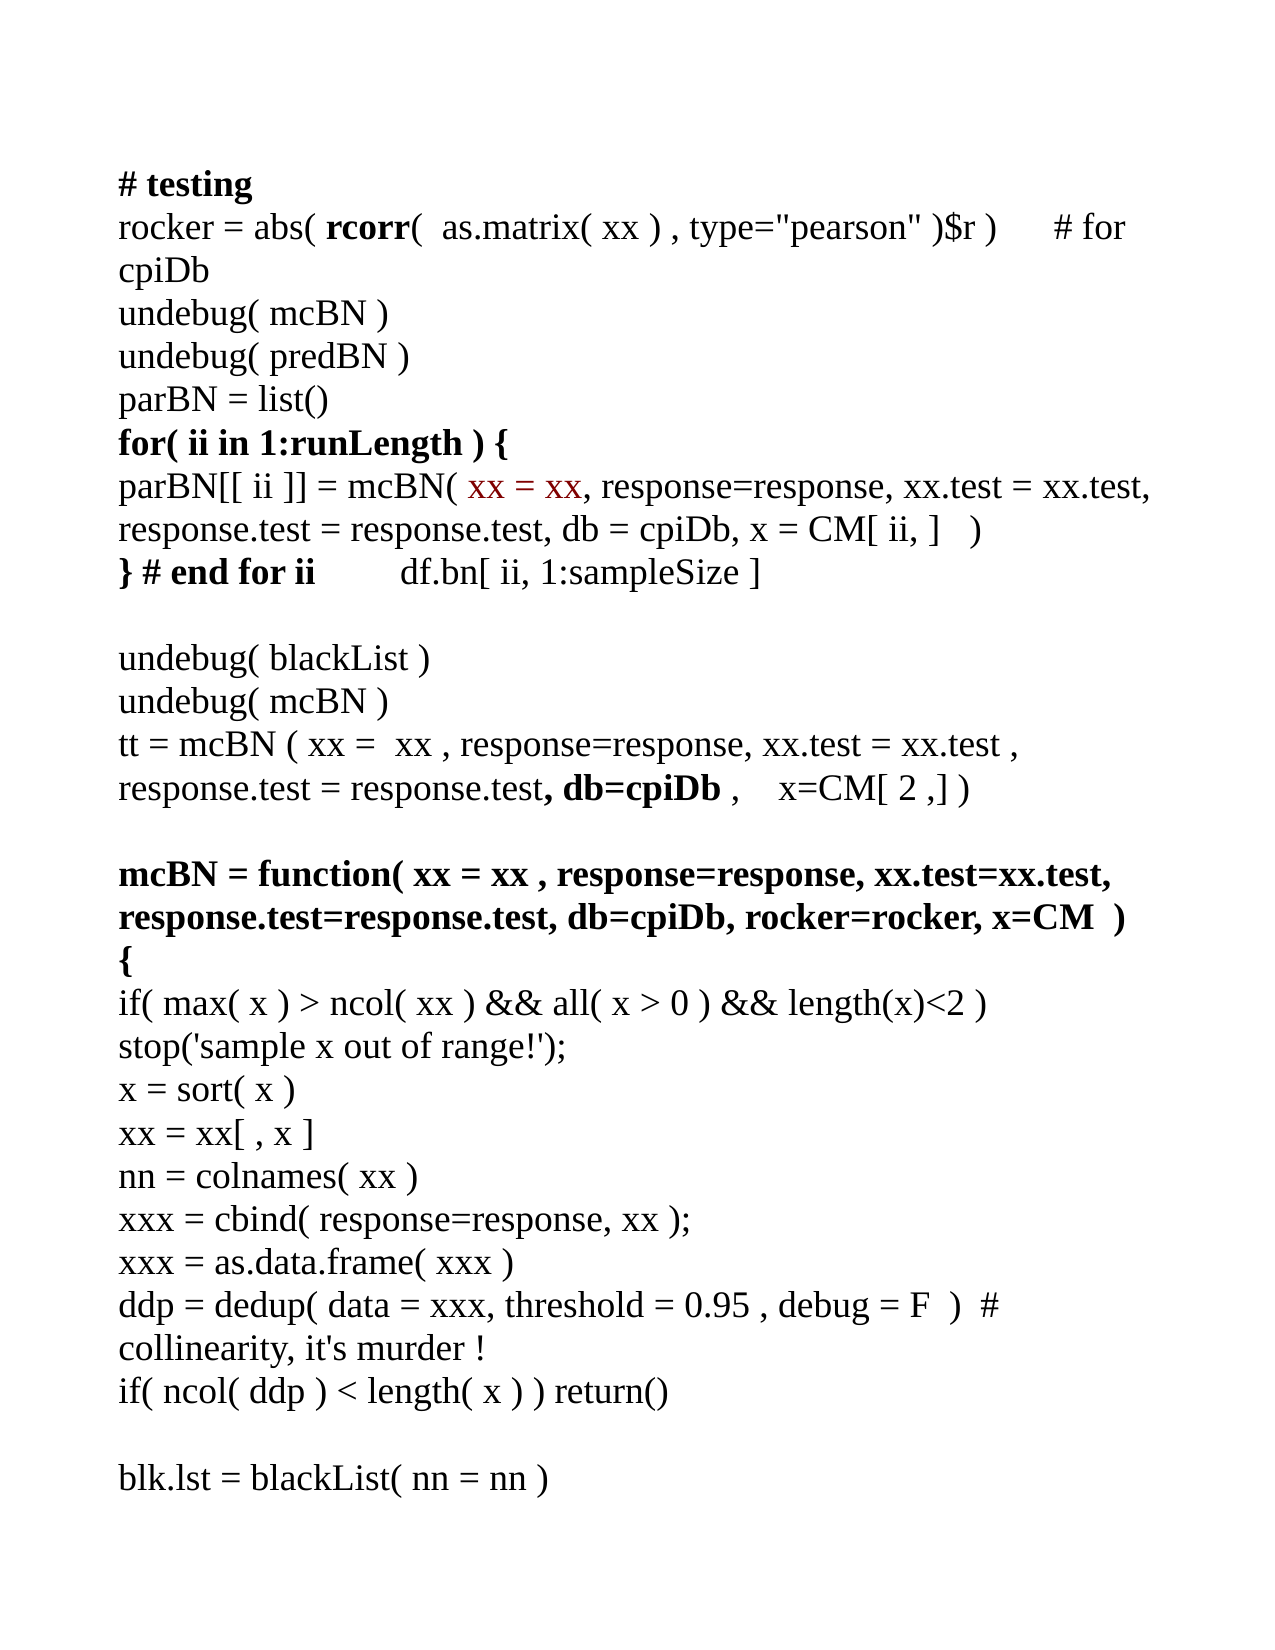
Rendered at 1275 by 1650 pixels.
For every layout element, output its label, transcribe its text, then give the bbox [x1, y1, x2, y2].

text parBN[[ ii ]] = mcBN( xx = xx, response=response, xx.test = xx.test, response.test = response.test, db = cpiDb, x = CM[ ii, ] ) [118, 463, 1157, 549]
text tt = mcBN ( xx = xx , response=response, xx.test = xx.test , response.test = response.test, db=cpiDb , x=CM[ 2 ,] ) [118, 722, 1157, 808]
text undebug( mcBN ) [118, 291, 1157, 334]
text if( max( x ) > ncol( xx ) && all( x > 0 ) && length(x)<2 ) stop('sample x out of range!'); [118, 981, 1157, 1067]
text for( ii in 1:runLength ) { [118, 420, 1157, 463]
text xxx = as.data.frame( xxx ) [118, 1239, 1157, 1282]
text nn = colnames( xx ) [118, 1153, 1157, 1196]
text mcBN = function( xx = xx , response=response, xx.test=xx.test, response.test=response.test, db=cpiDb, rocker=rocker, x=CM ) { [118, 851, 1157, 981]
text if( ncol( ddp ) < length( x ) ) return() [118, 1369, 1157, 1412]
text xxx = cbind( response=response, xx ); [118, 1196, 1157, 1239]
text undebug( blackList ) [118, 636, 1157, 679]
text # testing [118, 161, 1157, 204]
text parBN = list() [118, 377, 1157, 420]
text blk.lst = blackList( nn = nn ) [118, 1455, 1157, 1498]
text x = sort( x ) [118, 1067, 1157, 1110]
text } # end for ii df.bn[ ii, 1:sampleSize ] [118, 549, 1157, 592]
text undebug( predBN ) [118, 334, 1157, 377]
text xx = xx[ , x ] [118, 1110, 1157, 1153]
text rocker = abs( rcorr( as.matrix( xx ) , type="pearson" )$r ) # for cpiDb [118, 204, 1157, 291]
text ddp = dedup( data = xxx, threshold = 0.95 , debug = F ) # collinearity, it's murder ! [118, 1282, 1157, 1369]
text undebug( mcBN ) [118, 679, 1157, 722]
